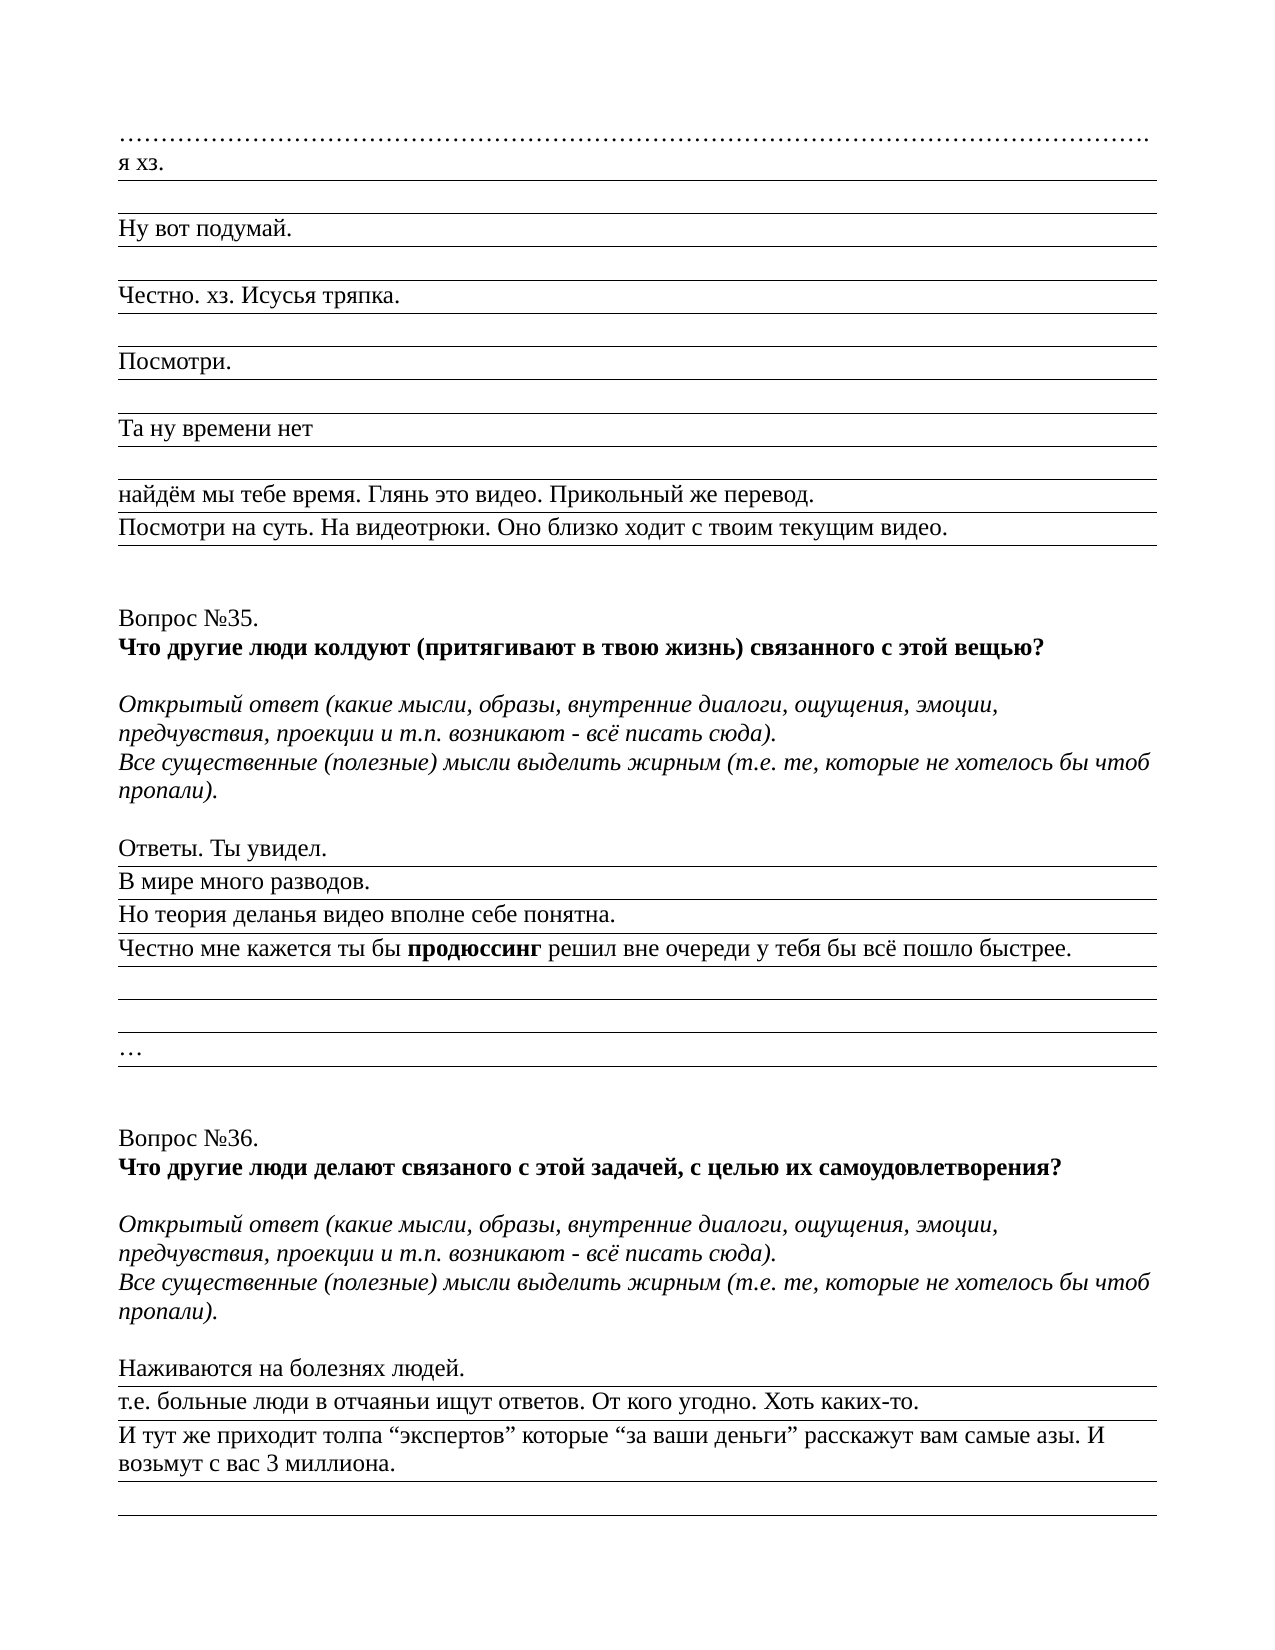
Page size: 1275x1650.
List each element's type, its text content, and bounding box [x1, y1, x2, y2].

text Ответы. Ты увидел. [118, 833, 1157, 866]
text ……………………………………………………………………………………………………………. я хз. [118, 118, 1157, 180]
text … [118, 1033, 1157, 1066]
text Посмотри на суть. На видеотрюки. Оно близко ходит с твоим текущим видео. [118, 513, 1157, 545]
text Честно. хз. Исусья тряпка. [118, 281, 1157, 313]
text И тут же приходит толпа “экспертов” которые “за ваши деньги” расскажут вам самые азы. И возьмут с вас 3 миллиона. [118, 1421, 1157, 1481]
text Что другие люди колдуют (притягивают в твою жизнь) связанного с этой вещью? [118, 632, 1157, 661]
text т.е. больные люди в отчаяньи ищут ответов. От кого угодно. Хоть каких-то. [118, 1387, 1157, 1420]
text Посмотри. [118, 347, 1157, 379]
text Ну вот подумай. [118, 214, 1157, 246]
text Все существенные (полезные) мысли выделить жирным (т.е. те, которые не хотелось бы чтоб пропали). [118, 1267, 1157, 1324]
text В мире много разводов. [118, 867, 1157, 899]
text Вопрос №35. [118, 603, 1157, 632]
text Та ну времени нет [118, 414, 1157, 446]
text Честно мне кажется ты бы продюссинг решил вне очереди у тебя бы всё пошло быстрее. [118, 934, 1157, 966]
text Наживаются на болезнях людей. [118, 1353, 1157, 1386]
text Все существенные (полезные) мысли выделить жирным (т.е. те, которые не хотелось бы чтоб пропали). [118, 747, 1157, 804]
text Вопрос №36. [118, 1123, 1157, 1152]
text Но теория деланья видео вполне себе понятна. [118, 900, 1157, 933]
text Что другие люди делают связаного с этой задачей, с целью их самоудовлетворения? [118, 1152, 1157, 1181]
text Открытый ответ (какие мысли, образы, внутренние диалоги, ощущения, эмоции, предчувствия, проекции и т.п. возникают - всё писать сюда). [118, 1209, 1157, 1267]
text Открытый ответ (какие мысли, образы, внутренние диалоги, ощущения, эмоции, предчувствия, проекции и т.п. возникают - всё писать сюда). [118, 689, 1157, 747]
text найдём мы тебе время. Глянь это видео. Прикольный же перевод. [118, 480, 1157, 512]
